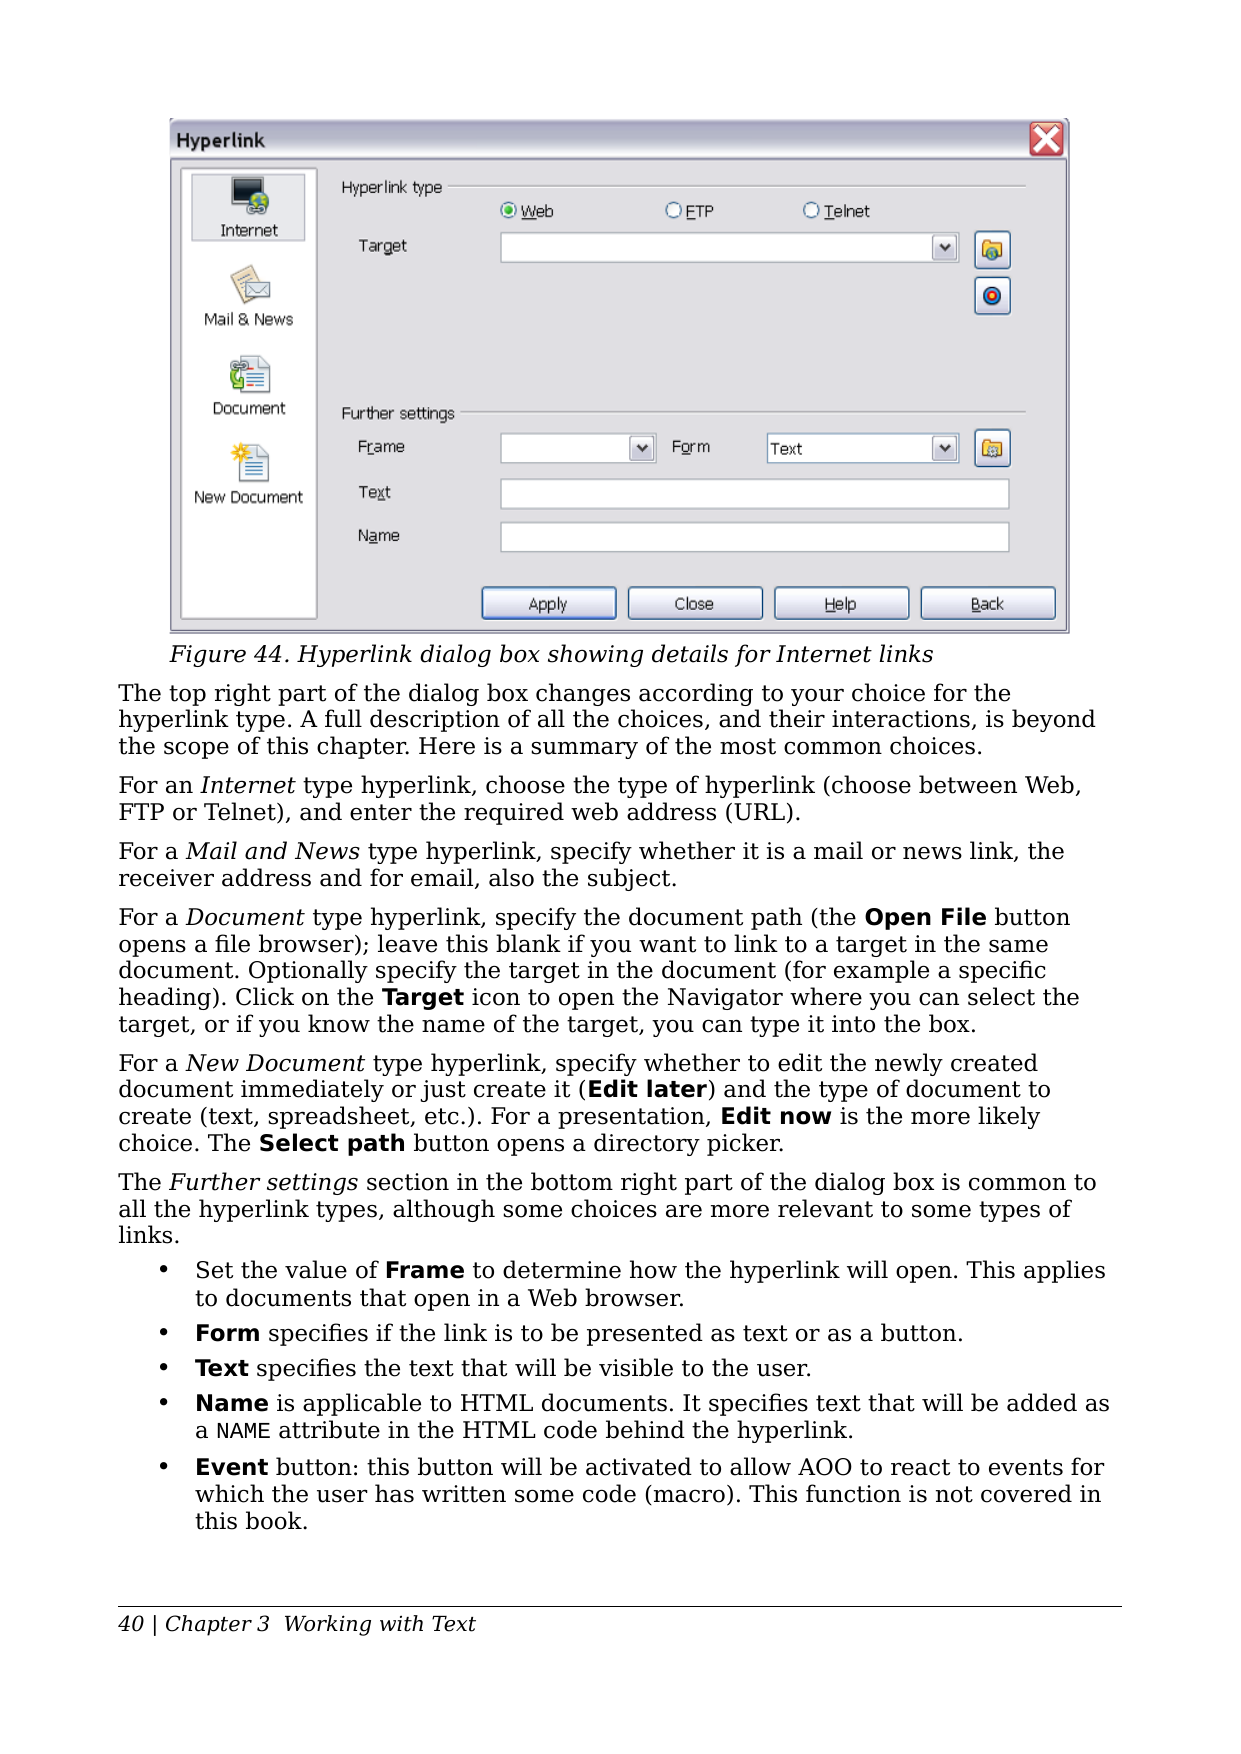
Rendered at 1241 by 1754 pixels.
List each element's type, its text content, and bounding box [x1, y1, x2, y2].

text Figure 44. Hyperlink dialog box showing details for Internet links [169, 641, 1071, 667]
text For a New Document type hyperlink, specify whether to edit the newly created document immediately or just create it (Edit later) and the type of document to create (text, spreadsheet, etc.). For a presentation, Edit now is the more likely choice. The Select path button opens a directory picker. [118, 1050, 1122, 1157]
text For an Internet type hyperlink, choose the type of hyperlink (choose between Web, FTP or Telnet), and enter the required web address (URL). [118, 772, 1122, 826]
list The Further settings section in the bottom right part of the dialog box is common to all the hyperlink types, although some choices are more relevant to some types of links. [118, 1169, 1122, 1249]
list Name is applicable to HTML documents. It specifies text that will be added as a NAME attribute in the HTML code behind the hyperlink. [156, 1388, 1122, 1446]
list Text specifies the text that will be visible to the user. [156, 1353, 1122, 1382]
text For a Mail and News type hyperlink, specify whether it is a mail or news link, the receiver address and for email, also the subject. [118, 838, 1122, 892]
picture [169, 118, 1071, 635]
list Form specifies if the link is to be presented as text or as a button. [156, 1318, 1122, 1347]
list Event button: this button will be activated to allow AOO to react to events for which the user has written some code (macro). This function is not covered in this book. [156, 1452, 1122, 1534]
text For a Document type hyperlink, specify the document path (the Open File button opens a file browser); leave this blank if you want to link to a target in the same document. Optionally specify the target in the document (for example a specific heading). Click on the Target icon to open the Navigator where you can select the target, or if you know the name of the target, you can type it into the box. [118, 904, 1122, 1037]
list Set the value of Frame to determine how the hyperlink will open. This applies to documents that open in a Web browser. [156, 1256, 1122, 1311]
text The top right part of the dialog box changes according to your choice for the hyperlink type. A full description of all the choices, and their interactions, is beyond the scope of this chapter. Here is a summary of the most common choices. [118, 680, 1122, 760]
